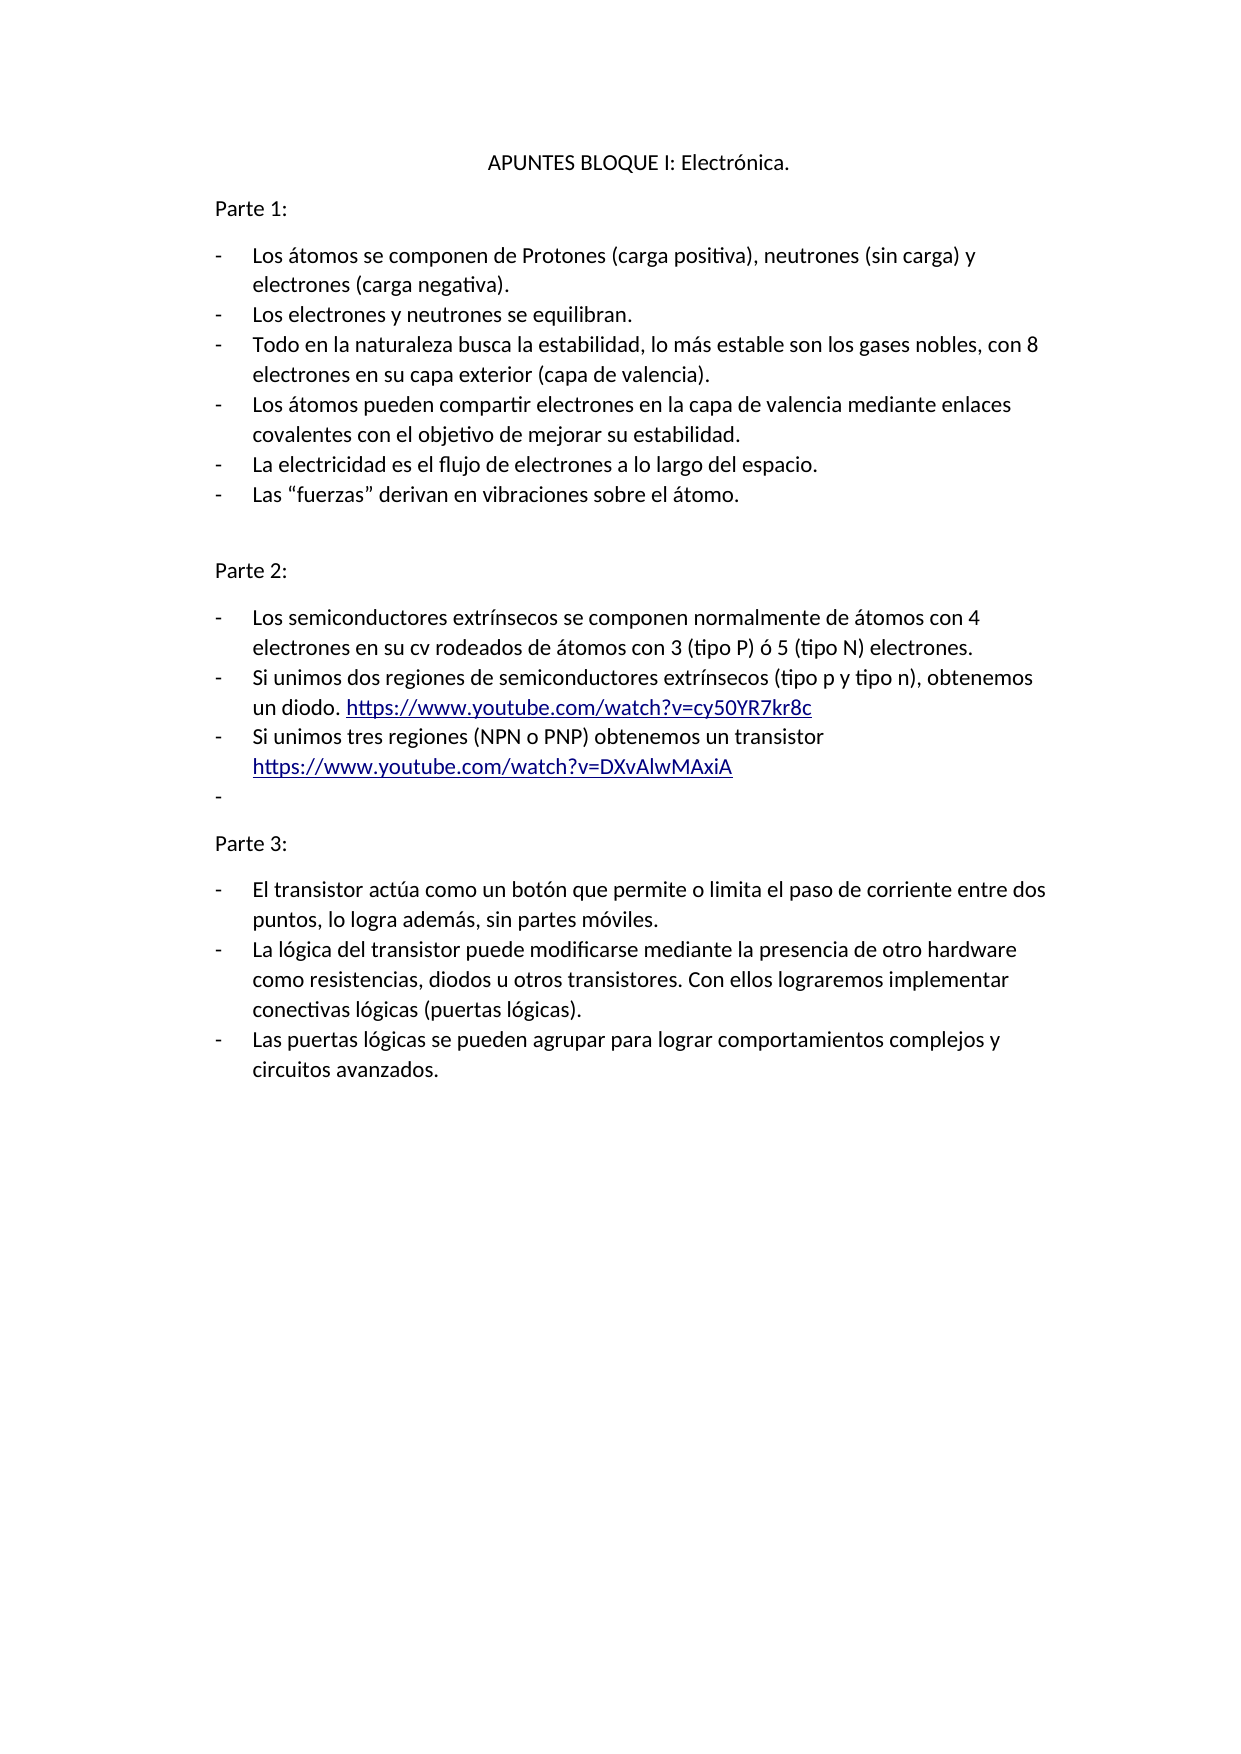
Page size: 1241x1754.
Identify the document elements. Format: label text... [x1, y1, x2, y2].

text Parte 3: [215, 829, 1063, 857]
text Parte 2: [215, 556, 1063, 584]
text Parte 1: [215, 194, 1063, 222]
text APUNTES BLOQUE I: Electrónica. [215, 148, 1063, 176]
list Todo en la naturaleza busca la estabilidad, lo más estable son los gases nobles, con 8 electrones en su capa exterior (capa de valencia). [215, 330, 1063, 388]
list La lógica del transistor puede modificarse mediante la presencia de otro hardware como resistencias, diodos u otros transistores. Con ellos lograremos implementar conectivas lógicas (puertas lógicas). [215, 935, 1063, 1023]
list Si unimos tres regiones (NPN o PNP) obtenemos un transistor https://www.youtube.com/watch?v=DXvAlwMAxiA [215, 722, 1063, 780]
list Los átomos pueden compartir electrones en la capa de valencia mediante enlaces covalentes con el objetivo de mejorar su estabilidad. [215, 390, 1063, 448]
list La electricidad es el flujo de electrones a lo largo del espacio. [215, 450, 1063, 478]
list Las puertas lógicas se pueden agrupar para lograr comportamientos complejos y circuitos avanzados. [215, 1025, 1063, 1083]
list El transistor actúa como un botón que permite o limita el paso de corriente entre dos puntos, lo logra además, sin partes móviles. [215, 875, 1063, 933]
list Los electrones y neutrones se equilibran. [215, 301, 1063, 328]
list Las “fuerzas” derivan en vibraciones sobre el átomo. [215, 480, 1063, 508]
list Si unimos dos regiones de semiconductores extrínsecos (tipo p y tipo n), obtenemos un diodo. https://www.youtube.com/watch?v=cy50YR7kr8c [215, 663, 1063, 721]
list Los átomos se componen de Protones (carga positiva), neutrones (sin carga) y electrones (carga negativa). [215, 241, 1063, 299]
list Los semiconductores extrínsecos se componen normalmente de átomos con 4 electrones en su cv rodeados de átomos con 3 (tipo P) ó 5 (tipo N) electrones. [215, 603, 1063, 661]
